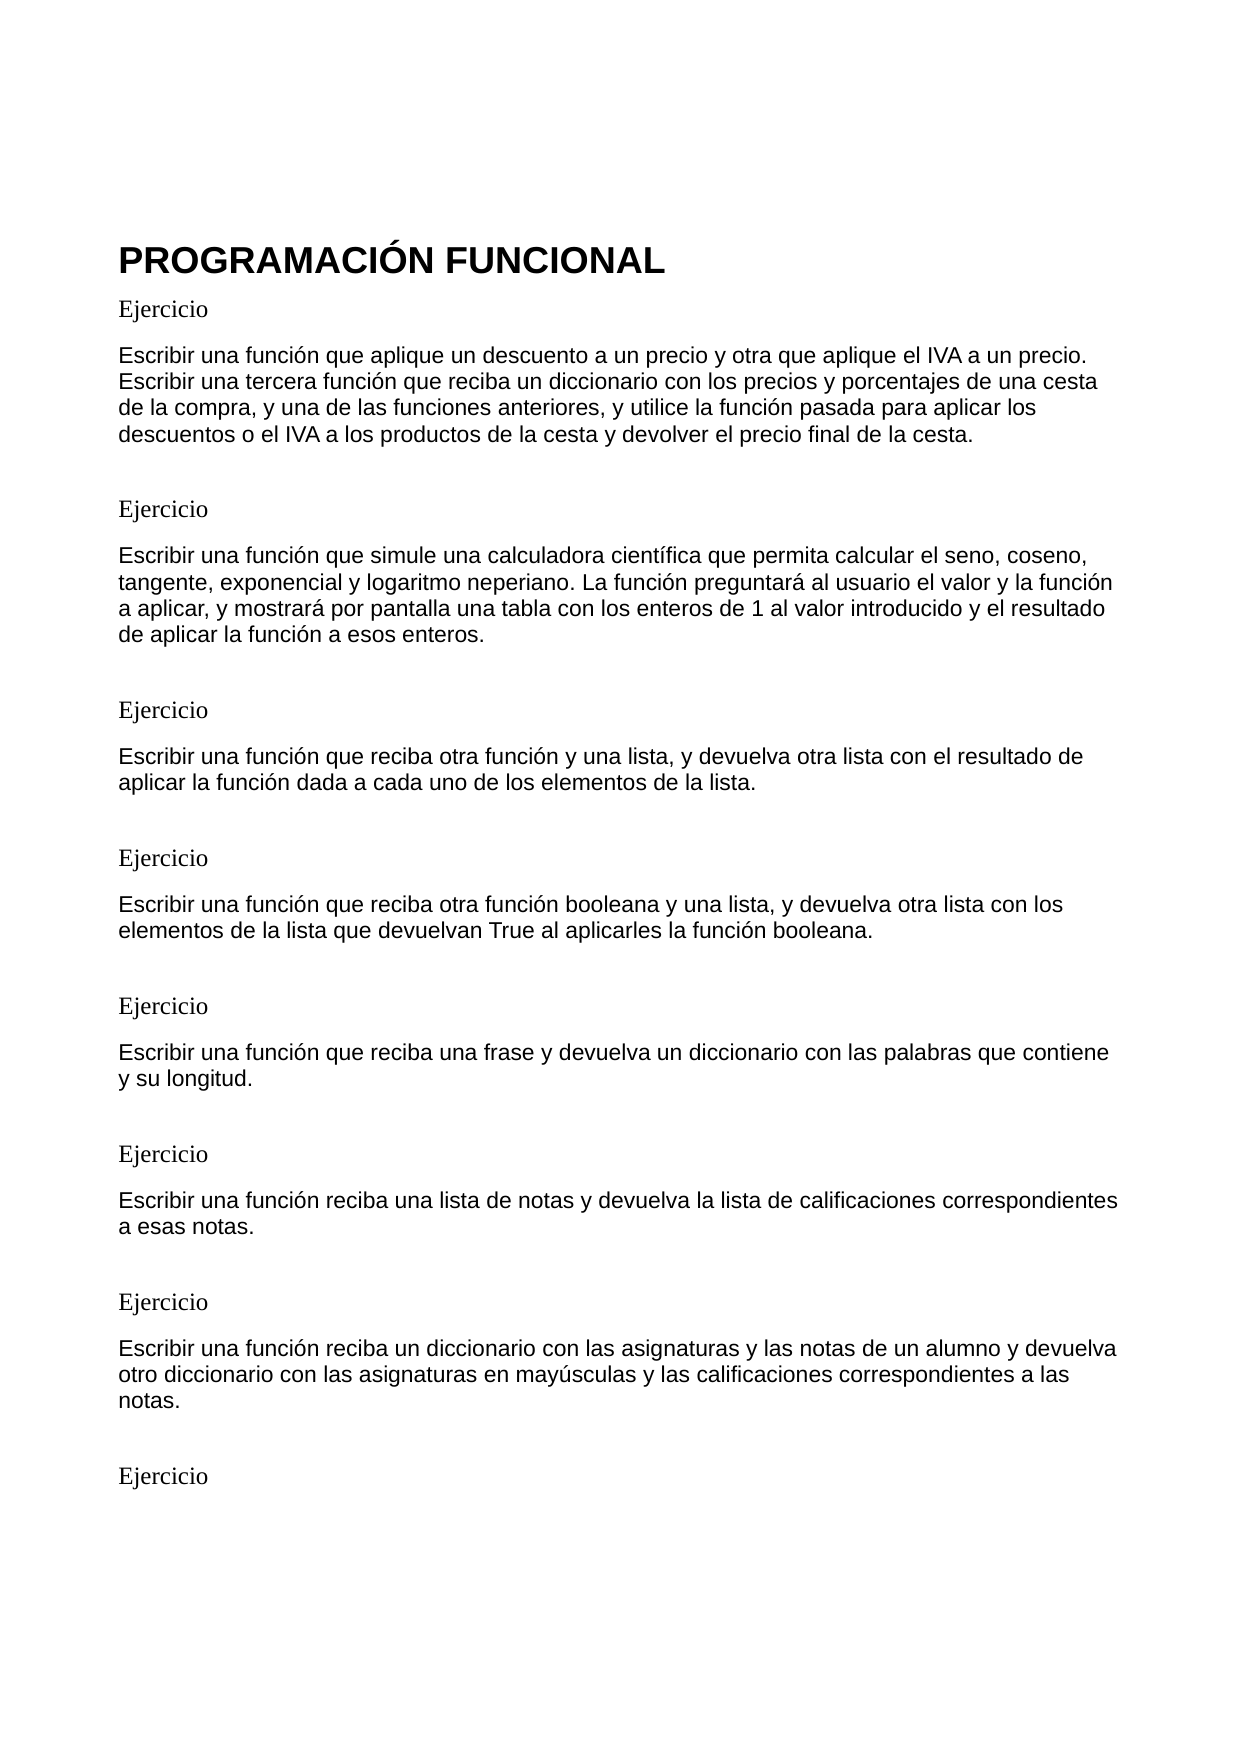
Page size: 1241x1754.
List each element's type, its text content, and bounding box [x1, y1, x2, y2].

text Escribir una función que reciba otra función booleana y una lista, y devuelva otra lista con los elementos de la lista que devuelvan True al aplicarles la función booleana. [118, 891, 1122, 943]
text Escribir una función que simule una calculadora científica que permita calcular el seno, coseno, tangente, exponencial y logaritmo neperiano. La función preguntará al usuario el valor y la función a aplicar, y mostrará por pantalla una tabla con los enteros de 1 al valor introducido y el resultado de aplicar la función a esos enteros. [118, 542, 1122, 648]
text Ejercicio [118, 1139, 1122, 1168]
text Escribir una función reciba una lista de notas y devuelva la lista de calificaciones correspondientes a esas notas. [118, 1187, 1122, 1239]
subtitle PROGRAMACIÓN FUNCIONAL [118, 238, 1122, 281]
text Escribir una función que reciba otra función y una lista, y devuelva otra lista con el resultado de aplicar la función dada a cada uno de los elementos de la lista. [118, 743, 1122, 796]
text Ejercicio [118, 1287, 1122, 1316]
text Ejercicio [118, 843, 1122, 872]
text Ejercicio [118, 695, 1122, 724]
text Ejercicio [118, 294, 1122, 323]
text Ejercicio [118, 991, 1122, 1020]
text Escribir una función que aplique un descuento a un precio y otra que aplique el IVA a un precio. Escribir una tercera función que reciba un diccionario con los precios y porcentajes de una cesta de la compra, y una de las funciones anteriores, y utilice la función pasada para aplicar los descuentos o el IVA a los productos de la cesta y devolver el precio final de la cesta. [118, 342, 1122, 447]
text Ejercicio [118, 1461, 1122, 1490]
text Escribir una función que reciba una frase y devuelva un diccionario con las palabras que contiene y su longitud. [118, 1039, 1122, 1091]
text Ejercicio [118, 494, 1122, 523]
text Escribir una función reciba un diccionario con las asignaturas y las notas de un alumno y devuelva otro diccionario con las asignaturas en mayúsculas y las calificaciones correspondientes a las notas. [118, 1334, 1122, 1413]
